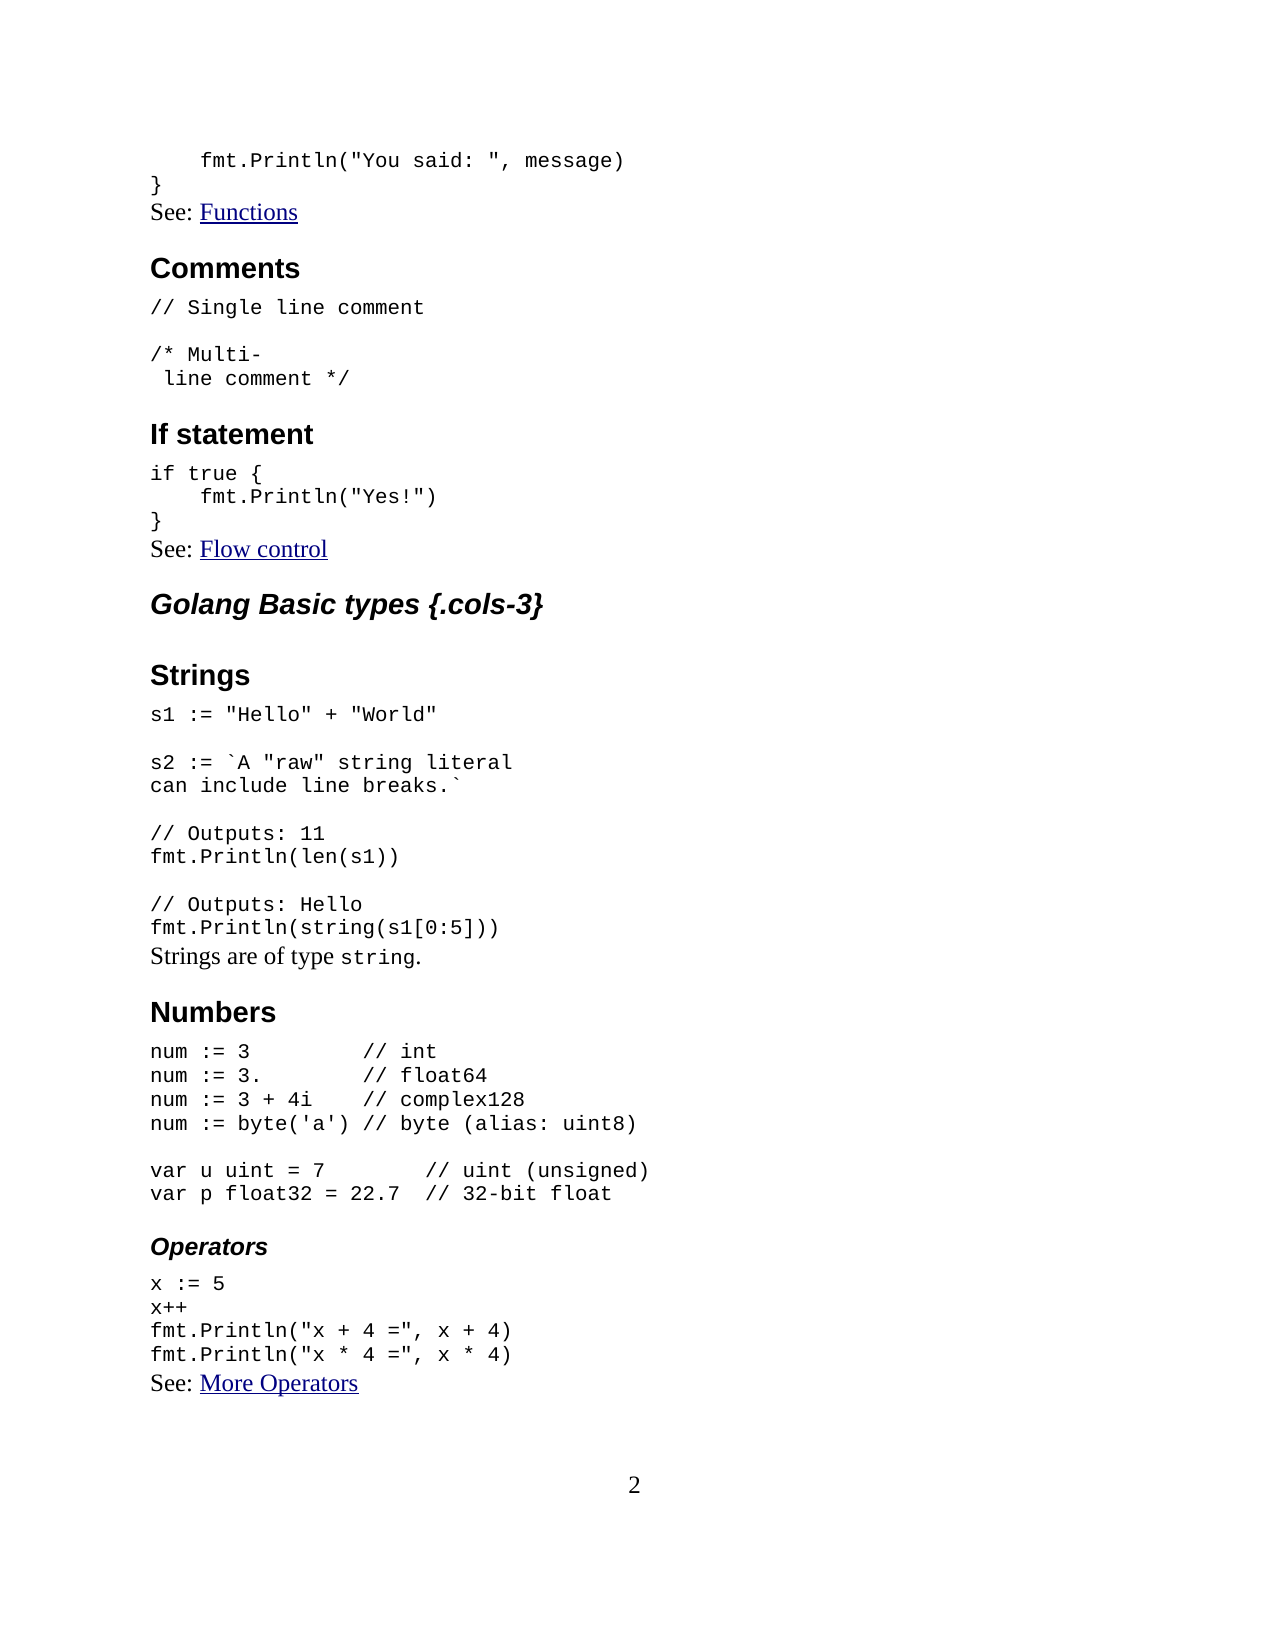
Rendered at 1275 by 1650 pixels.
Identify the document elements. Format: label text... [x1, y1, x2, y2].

text if true { [150, 463, 1125, 486]
text // Outputs: 11 [150, 823, 1125, 846]
subtitle Comments [150, 251, 1125, 284]
text } [150, 510, 1125, 534]
text // Outputs: Hello [150, 894, 1125, 917]
text See: More Operators [150, 1368, 1125, 1396]
text fmt.Println(string(s1[0:5])) [150, 917, 1125, 941]
text fmt.Println("You said: ", message) [150, 150, 1125, 174]
text Strings are of type string. [150, 941, 1125, 971]
text fmt.Println("x * 4 =", x * 4) [150, 1344, 1125, 1368]
text var u uint = 7 // uint (unsigned) [150, 1160, 1125, 1183]
text See: Functions [150, 197, 1125, 226]
subtitle Strings [150, 658, 1125, 692]
text s1 := "Hello" + "World" [150, 704, 1125, 728]
text num := 3. // float64 [150, 1065, 1125, 1089]
text var p float32 = 22.7 // 32-bit float [150, 1183, 1125, 1207]
text can include line breaks.` [150, 775, 1125, 799]
text num := byte('a') // byte (alias: uint8) [150, 1112, 1125, 1136]
text } [150, 174, 1125, 197]
text num := 3 // int [150, 1042, 1125, 1065]
text x++ [150, 1297, 1125, 1320]
subtitle Operators [150, 1232, 1125, 1261]
text See: Flow control [150, 534, 1125, 562]
text num := 3 + 4i // complex128 [150, 1089, 1125, 1112]
subtitle Numbers [150, 996, 1125, 1029]
text fmt.Println("Yes!") [150, 486, 1125, 510]
text // Single line comment [150, 297, 1125, 321]
text x := 5 [150, 1273, 1125, 1297]
subtitle Golang Basic types {.cols-3} [150, 587, 1125, 621]
text /* Multi- [150, 344, 1125, 368]
subtitle If statement [150, 417, 1125, 450]
text fmt.Println("x + 4 =", x + 4) [150, 1320, 1125, 1344]
text fmt.Println(len(s1)) [150, 846, 1125, 870]
text line comment */ [150, 368, 1125, 392]
text s2 := `A "raw" string literal [150, 752, 1125, 775]
